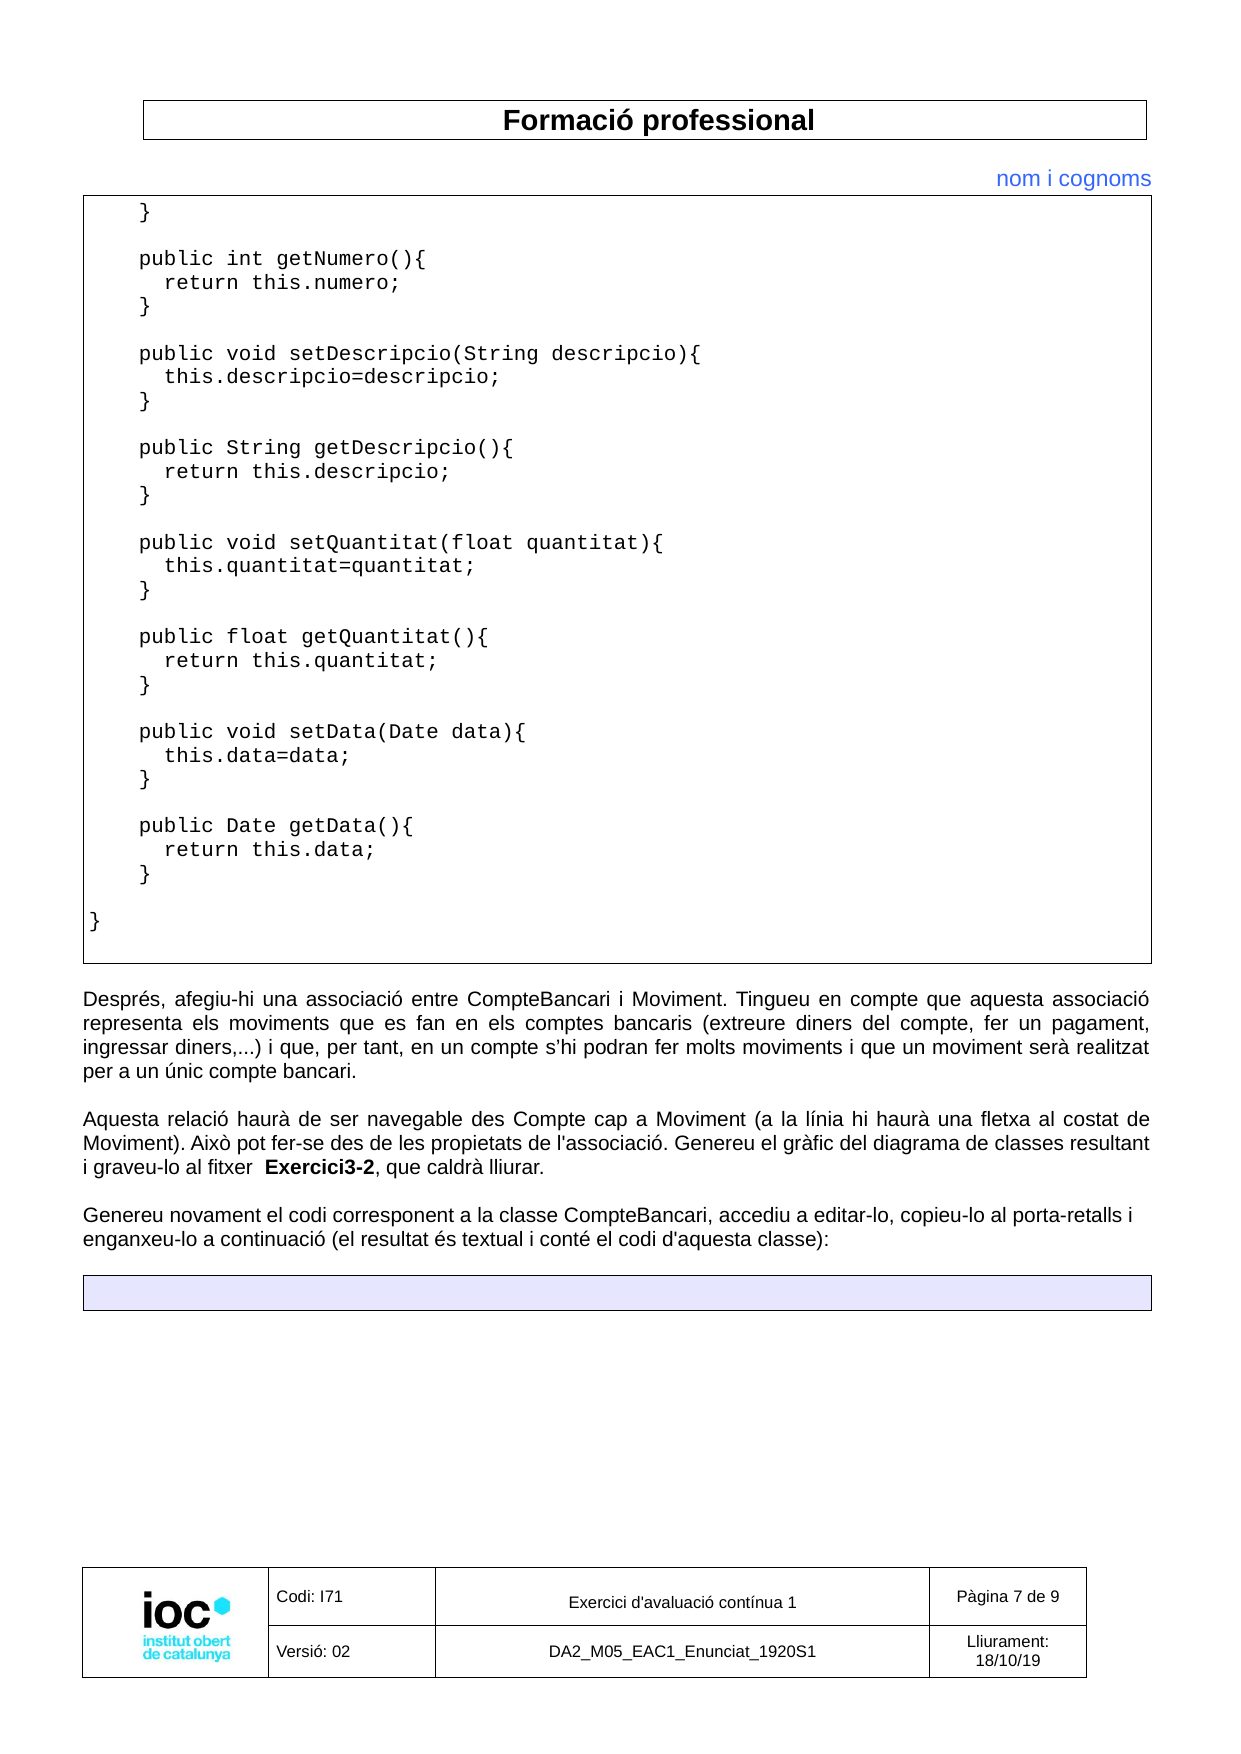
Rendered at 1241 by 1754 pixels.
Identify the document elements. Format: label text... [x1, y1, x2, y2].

picture [130, 1577, 244, 1673]
text Després, afegiu-hi una associació entre CompteBancari i Moviment. Tingueu en compte que aquesta associació representa els moviments que es fan en els comptes bancaris (extreure diners del compte, fer un pagament, ingressar diners,...) i que, per tant, en un compte s’hi podran fer molts moviments i que un moviment serà realitzat per a un únic compte bancari. [83, 987, 1151, 1083]
text Aquesta relació haurà de ser navegable des Compte cap a Moviment (a la línia hi haurà una fletxa al costat de Moviment). Això pot fer-se des de les propietats de l'associació. Genereu el gràfic del diagrama de classes resultant i graveu-lo al fitxer Exercici3-2, que caldrà lliurar. [83, 1107, 1151, 1179]
table_header [84, 1276, 1151, 1310]
text Genereu novament el codi corresponent a la classe CompteBancari, accediu a editar-lo, copieu-lo al porta-retalls i enganxeu-lo a continuació (el resultat és textual i conté el codi d'aquesta classe): [83, 1203, 1151, 1251]
table_header } public int getNumero(){ return this.numero; } public void setDescripcio(String descripcio){ this.descripcio=descripcio; } public String getDescripcio(){ return this.descripcio; } public void setQuantitat(float quantitat){ this.quantitat=quantitat; } public float getQuantitat(){ return this.quantitat; } public void setData(Date data){ this.data=data; } public Date getData(){ return this.data; } } [84, 196, 1151, 963]
